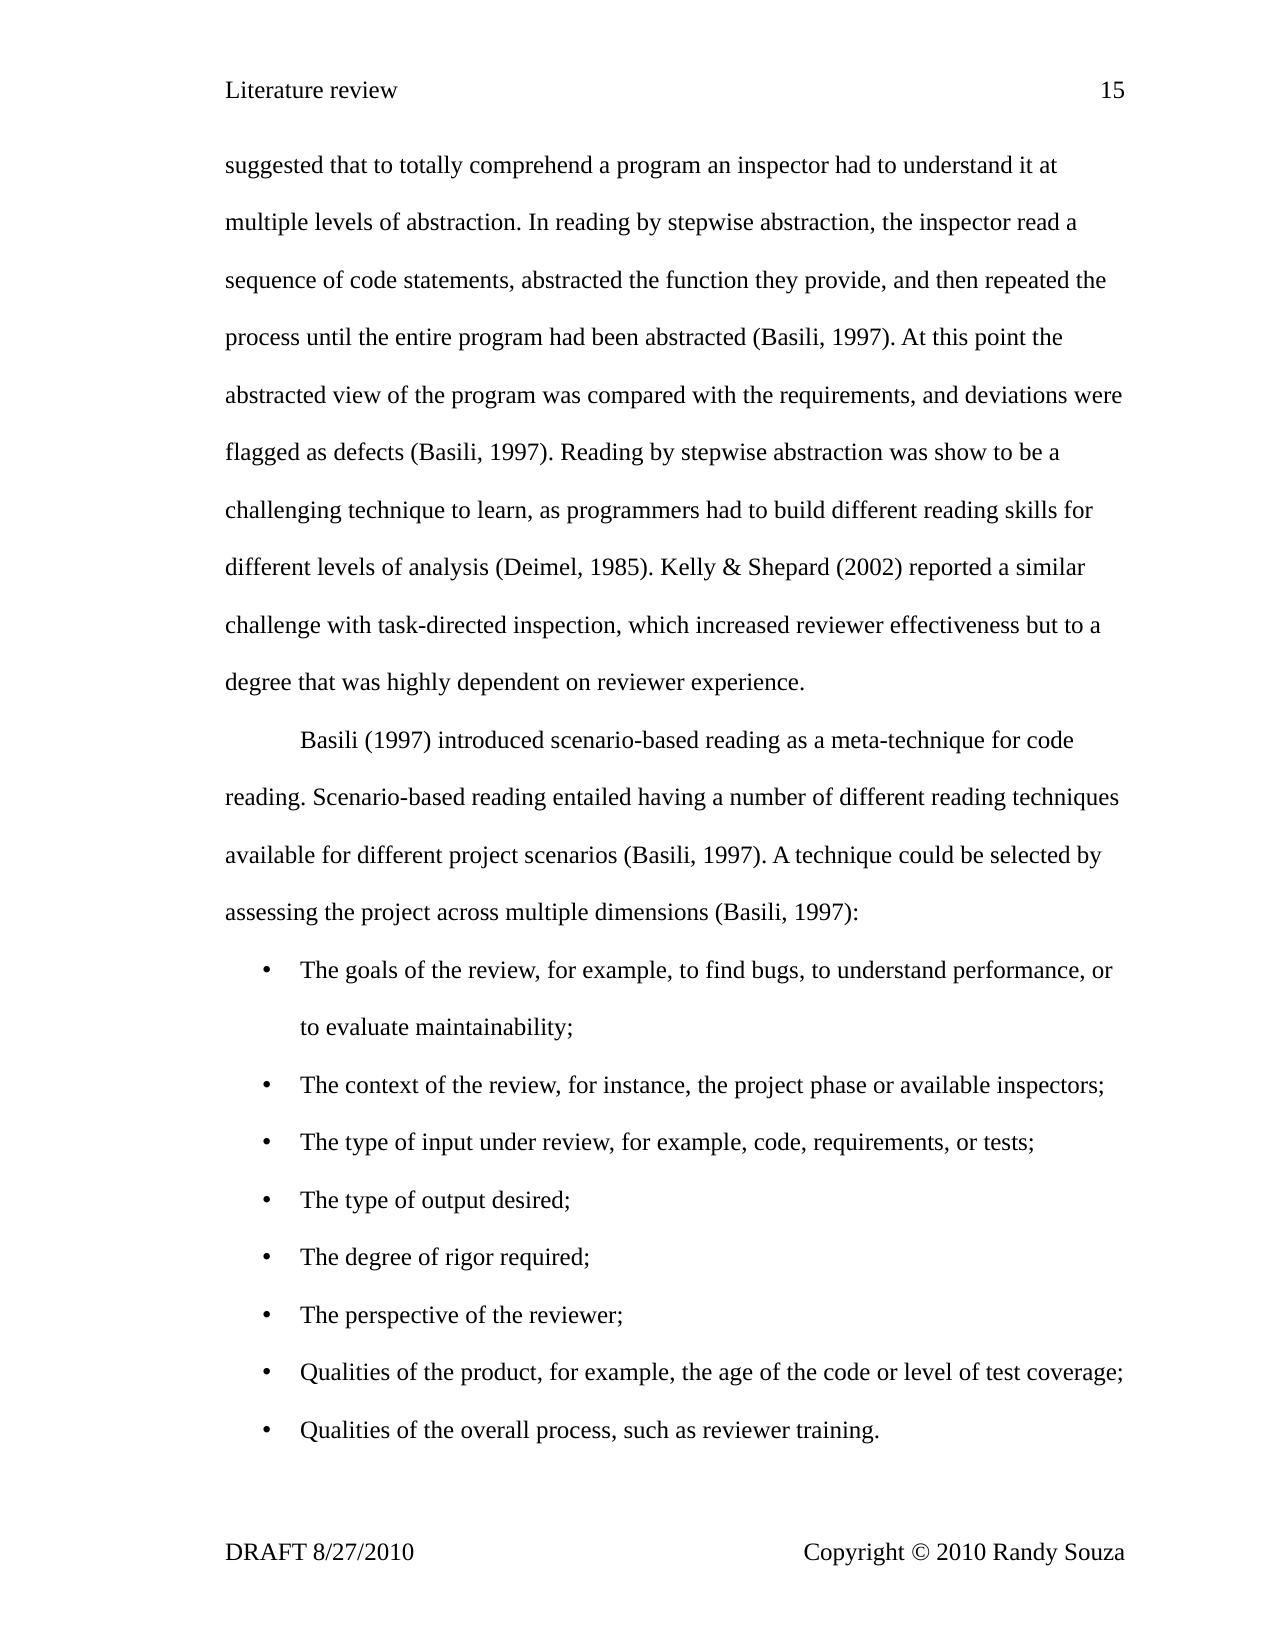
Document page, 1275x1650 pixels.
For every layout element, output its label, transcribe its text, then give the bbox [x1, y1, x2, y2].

list The context of the review, for instance, the project phase or available inspectors; [262, 1070, 1125, 1099]
list The type of input under review, for example, code, requirements, or tests; [262, 1127, 1125, 1156]
list The degree of rigor required; [262, 1242, 1125, 1271]
list Qualities of the overall process, such as reviewer training. [262, 1415, 1125, 1444]
text suggested that to totally comprehend a program an inspector had to understand it at multiple levels of abstraction. In reading by stepwise abstraction, the inspector read a sequence of code statements, abstracted the function they provide, and then repeated the process until the entire program had been abstracted (Basili, 1997). At this point the abstracted view of the program was compared with the requirements, and deviations were flagged as defects (Basili, 1997). Reading by stepwise abstraction was show to be a challenging technique to learn, as programmers had to build different reading skills for different levels of analysis (Deimel, 1985). Kelly & Shepard (2002) reported a similar challenge with task-directed inspection, which increased reviewer effectiveness but to a degree that was highly dependent on reviewer experience. [225, 150, 1125, 696]
text Basili (1997) introduced scenario-based reading as a meta-technique for code reading. Scenario-based reading entailed having a number of different reading techniques available for different project scenarios (Basili, 1997). A technique could be selected by assessing the project across multiple dimensions (Basili, 1997): [225, 725, 1125, 926]
list Qualities of the product, for example, the age of the code or level of test coverage; [262, 1357, 1125, 1386]
list The perspective of the reviewer; [262, 1300, 1125, 1329]
list The goals of the review, for example, to find bugs, to understand performance, or to evaluate maintainability; [262, 955, 1125, 1041]
list The type of output desired; [262, 1185, 1125, 1214]
